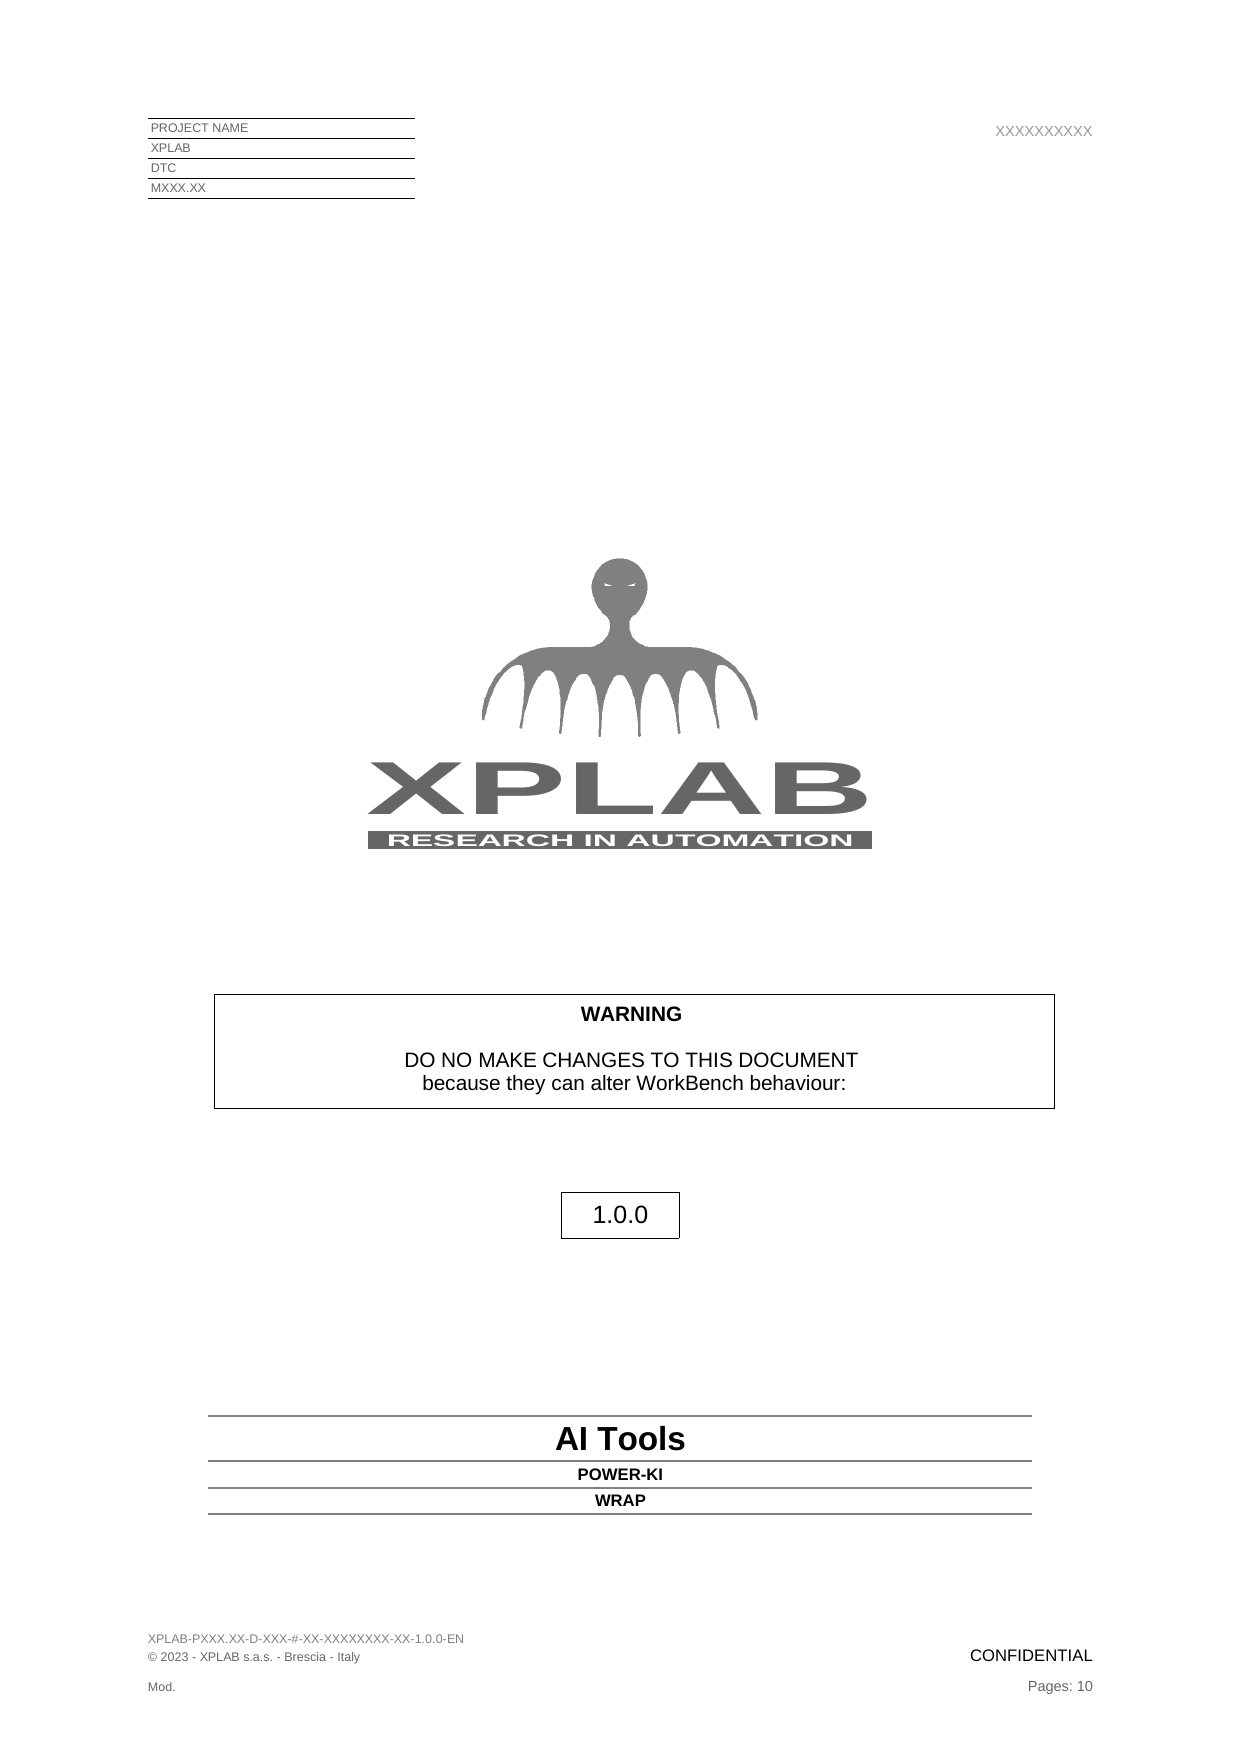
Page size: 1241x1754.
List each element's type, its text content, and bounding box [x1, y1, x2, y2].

text 1.0.0 [570, 1201, 670, 1229]
table_header AI Tools [208, 1417, 1032, 1460]
table_cell dtc [148, 159, 415, 178]
text WARNING [223, 1002, 1046, 1026]
text because they can alter WorkBench behaviour: [223, 1072, 1046, 1095]
text Research in automation [148, 831, 1093, 849]
table_header Project Name [148, 119, 415, 138]
table_cell WRAP [208, 1489, 1032, 1513]
table_cell POWER-KI [208, 1462, 1032, 1487]
text DO NO MAKE CHANGES TO THIS DOCUMENT [223, 1049, 1046, 1072]
table_cell Mxxx.xx [148, 179, 415, 198]
text XPLAB [148, 747, 1093, 831]
table_cell xplab [148, 139, 415, 158]
text XXXXXXXXXX [934, 123, 1092, 139]
picture [472, 543, 768, 747]
